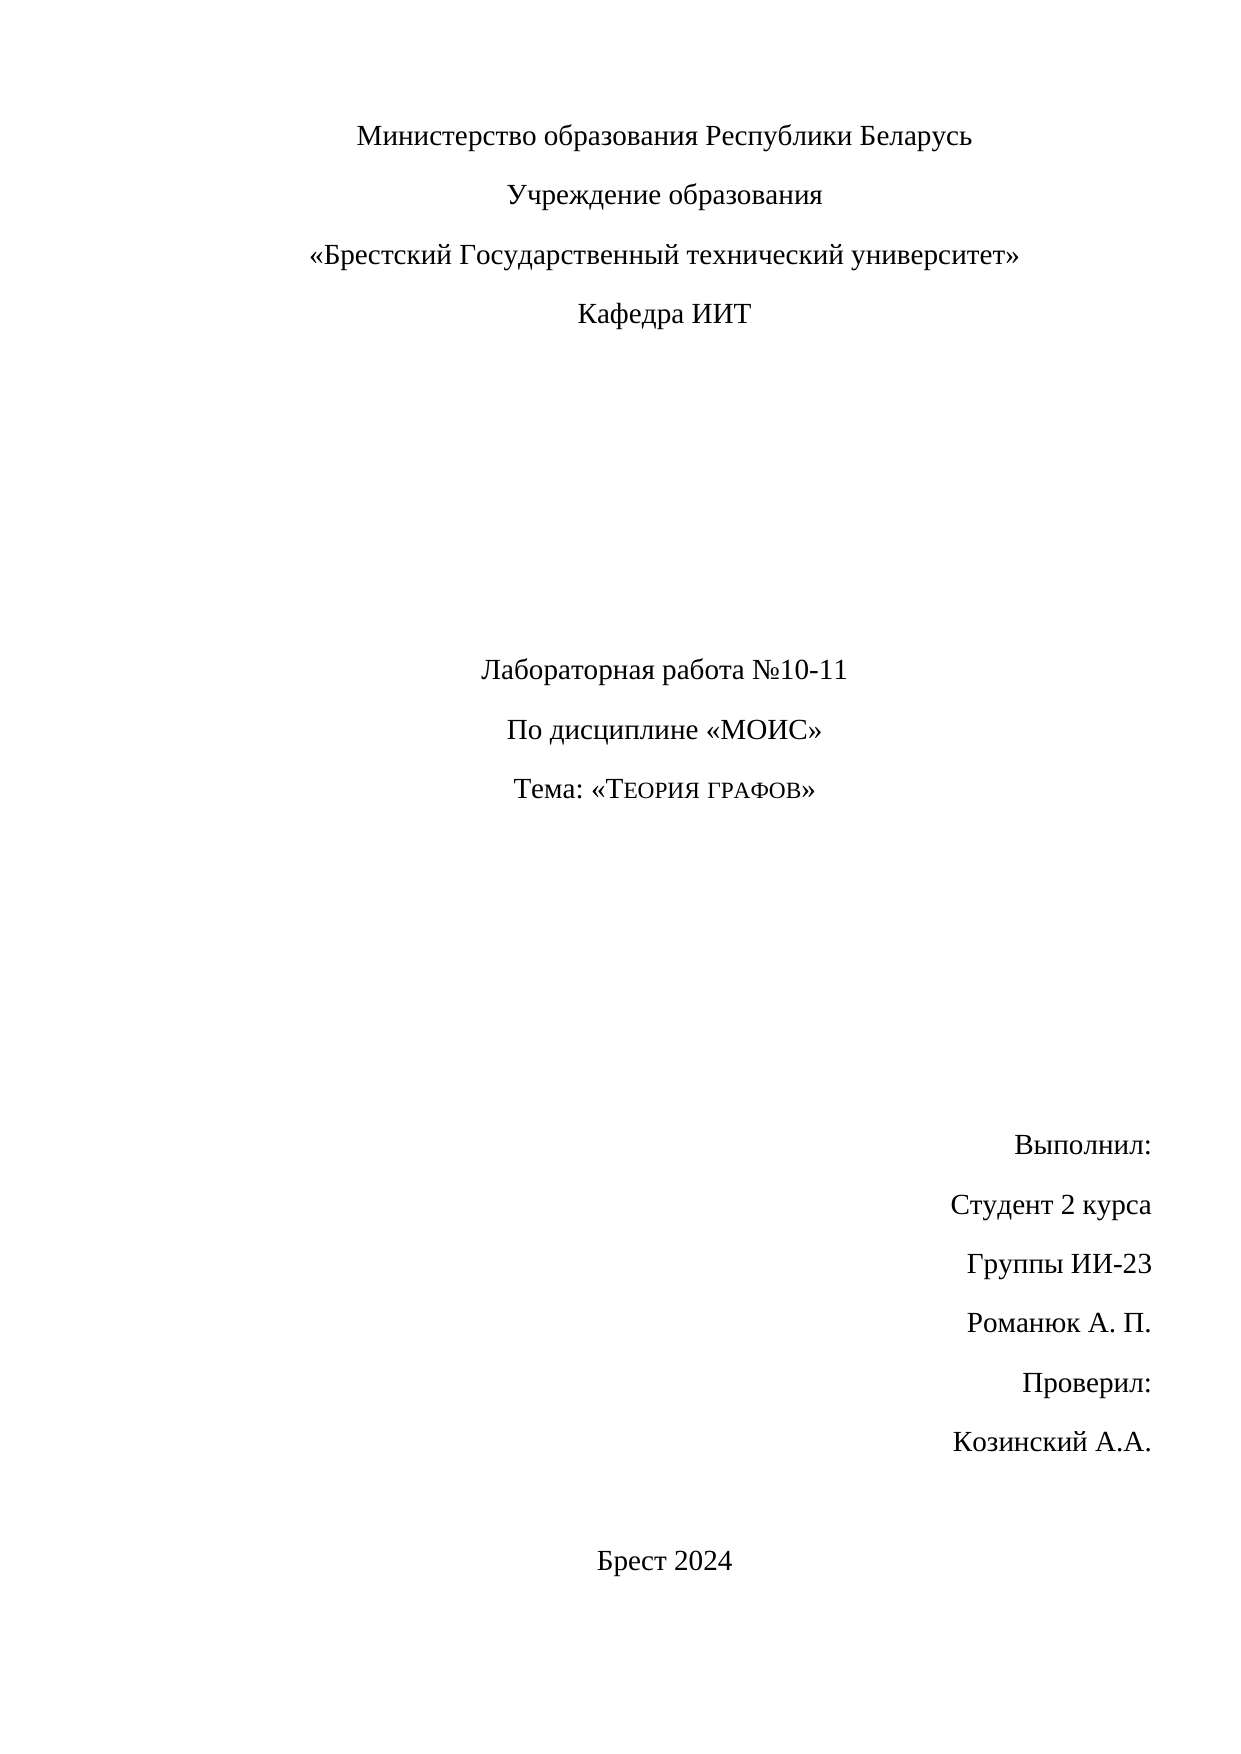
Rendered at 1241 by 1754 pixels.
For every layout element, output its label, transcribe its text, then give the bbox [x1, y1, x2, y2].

text Студент 2 курса [841, 1187, 1152, 1220]
text Романюк А. П. [841, 1306, 1152, 1339]
text Министерство образования Республики Беларусь [177, 118, 1152, 152]
text Выполнил: [841, 1127, 1152, 1161]
text Тема: «Теория графов» [177, 771, 1152, 805]
text Козинский А.А. [177, 1424, 1152, 1458]
text Группы ИИ-23 [841, 1246, 1152, 1280]
text «Брестский Государственный технический университет» [177, 237, 1152, 270]
text Проверил: [841, 1365, 1152, 1398]
text Брест 2024 [177, 1543, 1152, 1577]
text По дисциплине «МОИС» [177, 712, 1152, 745]
text Учреждение образования [177, 177, 1152, 211]
text Лабораторная работа №10-11 [177, 652, 1152, 686]
text Кафедра ИИТ [177, 296, 1152, 330]
